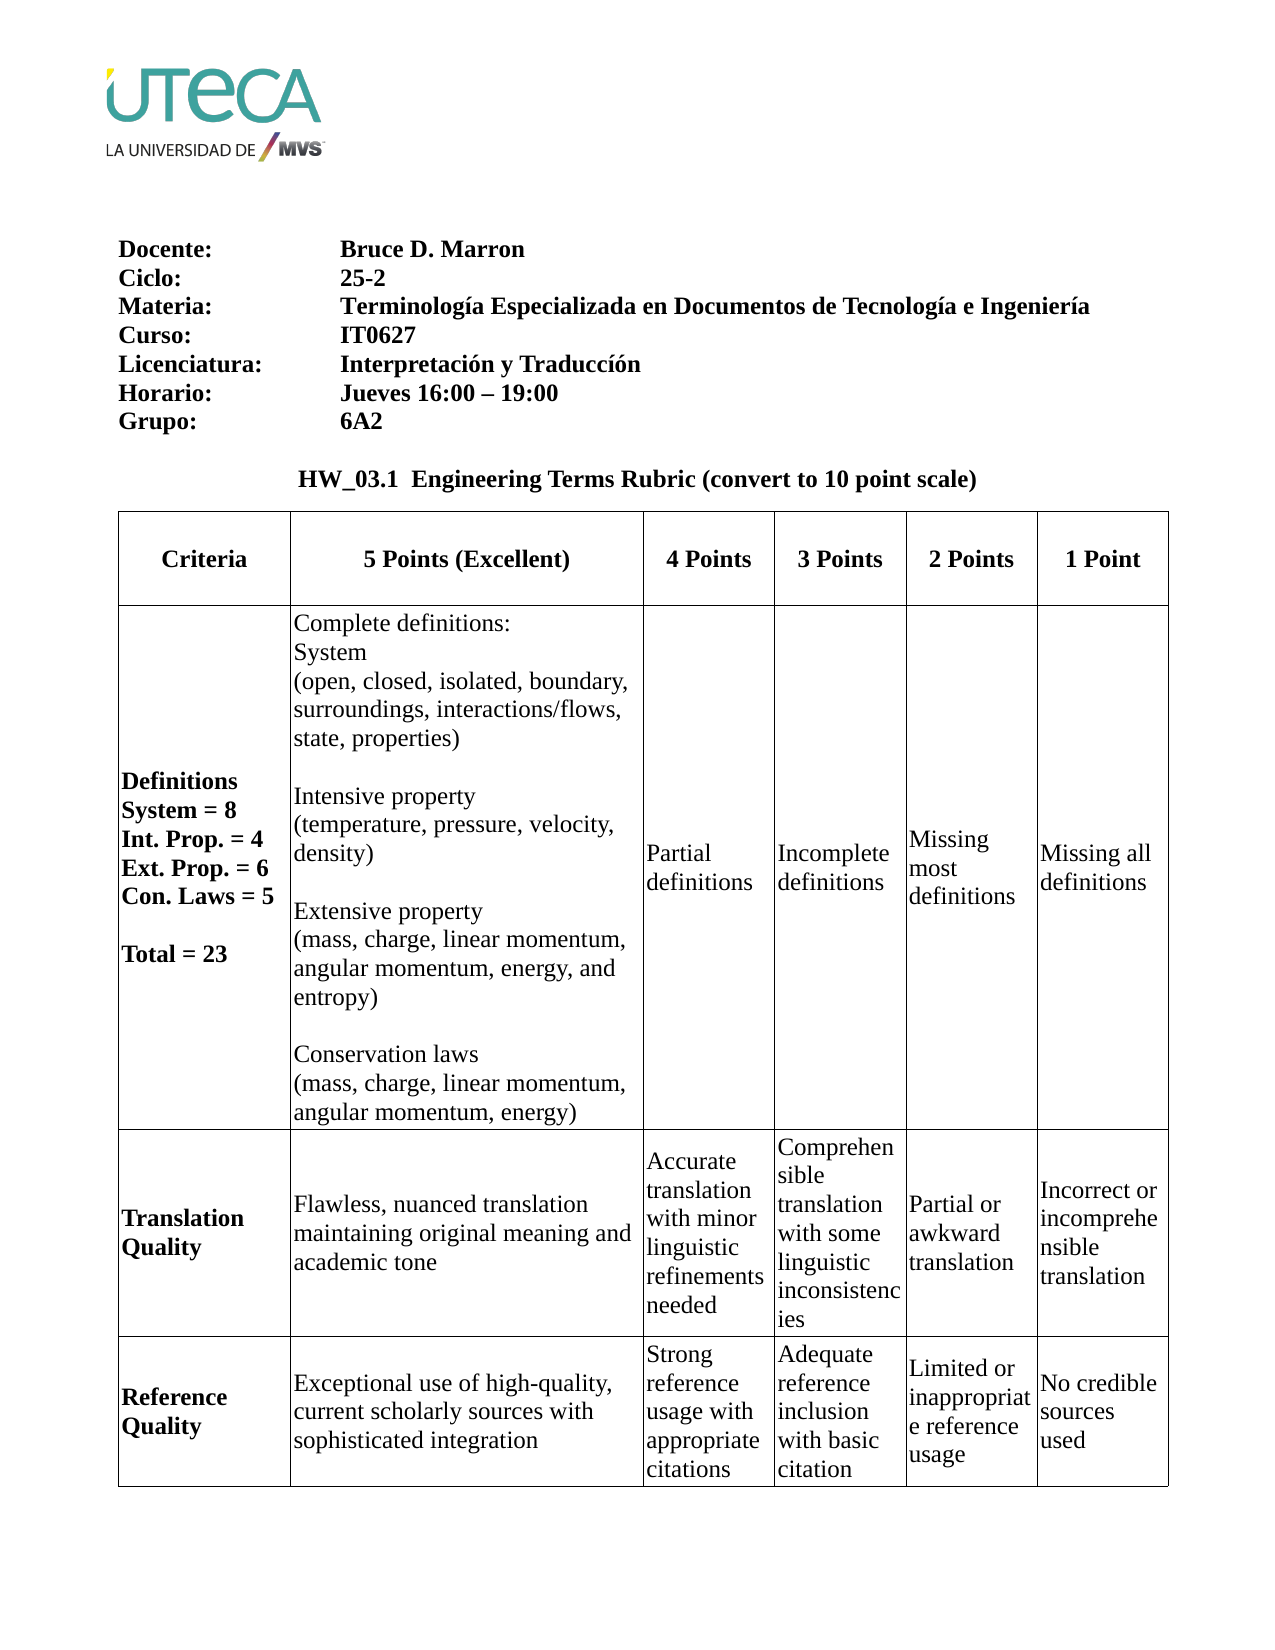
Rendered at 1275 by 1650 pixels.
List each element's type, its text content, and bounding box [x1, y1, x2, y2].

table_cell Partial or awkward translation [907, 1130, 1037, 1336]
table_header 2 Points [907, 512, 1037, 605]
table_cell Adequate reference inclusion with basic citation [775, 1337, 906, 1486]
text HW_03.1 Engineering Terms Rubric (convert to 10 point scale) [118, 464, 1157, 493]
table_cell Complete definitions: System (open, closed, isolated, boundary, surroundings, interactions/flows, state, properties) Intensive property (temperature, pressure, velocity, density) Extensive property (mass, charge, linear momentum, angular momentum, energy, and entropy) Conservation laws (mass, charge, linear momentum, angular momentum, energy) [291, 606, 643, 1129]
text Horario: Jueves 16:00 – 19:00 [118, 378, 1157, 406]
table_header 3 Points [775, 512, 906, 605]
table_cell Incorrect or incomprehensible translation [1038, 1130, 1168, 1336]
table_header 5 Points (Excellent) [291, 512, 643, 605]
table_header 4 Points [644, 512, 774, 605]
text Materia: Terminología Especializada en Documentos de Tecnología e Ingeniería [118, 291, 1157, 320]
text Docente: Bruce D. Marron [118, 234, 1157, 263]
table_cell Missing all definitions [1038, 606, 1168, 1129]
table_cell Reference Quality [119, 1337, 290, 1486]
table_cell Translation Quality [119, 1130, 290, 1336]
text Licenciatura: Interpretación y Traduccíón [118, 349, 1157, 378]
table_cell Limited or inappropriate reference usage [907, 1337, 1037, 1486]
table_cell Definitions System = 8 Int. Prop. = 4 Ext. Prop. = 6 Con. Laws = 5 Total = 23 [119, 606, 290, 1129]
table_header Criteria [119, 512, 290, 605]
table_header 1 Point [1038, 512, 1168, 605]
table_cell Accurate translation with minor linguistic refinements needed [644, 1130, 774, 1336]
table_cell Missing most definitions [907, 606, 1037, 1129]
table_cell Incomplete definitions [775, 606, 906, 1129]
table_cell No credible sources used [1038, 1337, 1168, 1486]
table_cell Comprehensible translation with some linguistic inconsistencies [775, 1130, 906, 1336]
table_cell Flawless, nuanced translation maintaining original meaning and academic tone [291, 1130, 643, 1336]
table_cell Strong reference usage with appropriate citations [644, 1337, 774, 1486]
table_cell Exceptional use of high-quality, current scholarly sources with sophisticated integration [291, 1337, 643, 1486]
text Curso: IT0627 [118, 320, 1157, 349]
text Grupo: 6A2 [118, 406, 1157, 435]
picture [104, 64, 328, 166]
table_cell Partial definitions [644, 606, 774, 1129]
text Ciclo: 25-2 [118, 263, 1157, 291]
